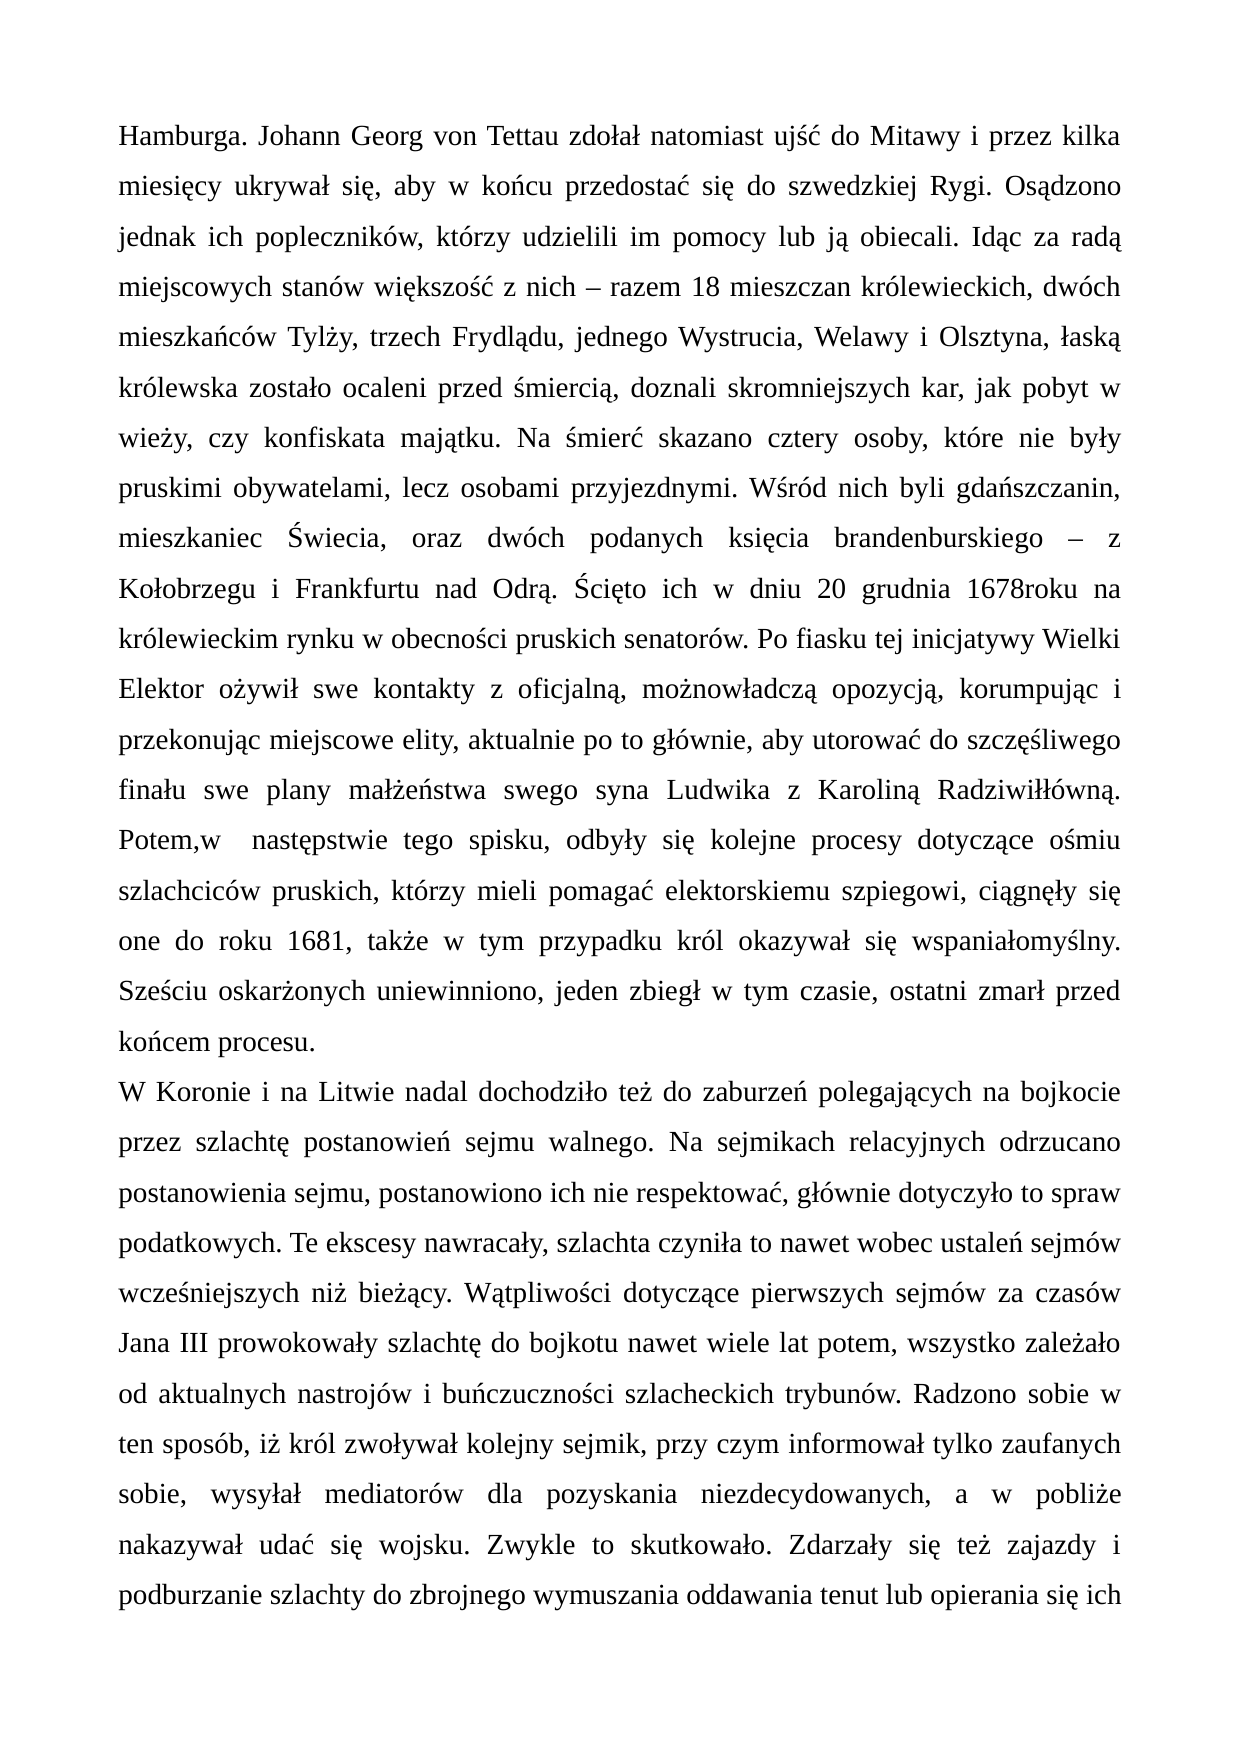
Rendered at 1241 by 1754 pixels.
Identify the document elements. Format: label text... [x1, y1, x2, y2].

text W Koronie i na Litwie nadal dochodziło też do zaburzeń polegających na bojkocie przez szlachtę postanowień sejmu walnego. Na sejmikach relacyjnych odrzucano postanowienia sejmu, postanowiono ich nie respektować, głównie dotyczyło to spraw podatkowych. Te ekscesy nawracały, szlachta czyniła to nawet wobec ustaleń sejmów wcześniejszych niż bieżący. Wątpliwości dotyczące pierwszych sejmów za czasów Jana III prowokowały szlachtę do bojkotu nawet wiele lat potem, wszystko zależało od aktualnych nastrojów i buńczuczności szlacheckich trybunów. Radzono sobie w ten sposób, iż król zwoływał kolejny sejmik, przy czym informował tylko zaufanych sobie, wysyłał mediatorów dla pozyskania niezdecydowanych, a w pobliże nakazywał udać się wojsku. Zwykle to skutkowało. Zdarzały się też zajazdy i podburzanie szlachty do zbrojnego wymuszania oddawania tenut lub opierania się ich [118, 1074, 1122, 1611]
text Hamburga. Johann Georg von Tettau zdołał natomiast ujść do Mitawy i przez kilka miesięcy ukrywał się, aby w końcu przedostać się do szwedzkiej Rygi. Osądzono jednak ich popleczników, którzy udzielili im pomocy lub ją obiecali. Idąc za radą miejscowych stanów większość z nich – razem 18 mieszczan królewieckich, dwóch mieszkańców Tylży, trzech Frydlądu, jednego Wystrucia, Welawy i Olsztyna, łaską królewska zostało ocaleni przed śmiercią, doznali skromniejszych kar, jak pobyt w wieży, czy konfiskata majątku. Na śmierć skazano cztery osoby, które nie były pruskimi obywatelami, lecz osobami przyjezdnymi. Wśród nich byli gdańszczanin, mieszkaniec Świecia, oraz dwóch podanych księcia brandenburskiego – z Kołobrzegu i Frankfurtu nad Odrą. Ścięto ich w dniu 20 grudnia 1678roku na królewieckim rynku w obecności pruskich senatorów. Po fiasku tej inicjatywy Wielki Elektor ożywił swe kontakty z oficjalną, możnowładczą opozycją, korumpując i przekonując miejscowe elity, aktualnie po to głównie, aby utorować do szczęśliwego finału swe plany małżeństwa swego syna Ludwika z Karoliną Radziwiłłówną. Potem,w następstwie tego spisku, odbyły się kolejne procesy dotyczące ośmiu szlachciców pruskich, którzy mieli pomagać elektorskiemu szpiegowi, ciągnęły się one do roku 1681, także w tym przypadku król okazywał się wspaniałomyślny. Sześciu oskarżonych uniewinniono, jeden zbiegł w tym czasie, ostatni zmarł przed końcem procesu. [118, 118, 1122, 1057]
